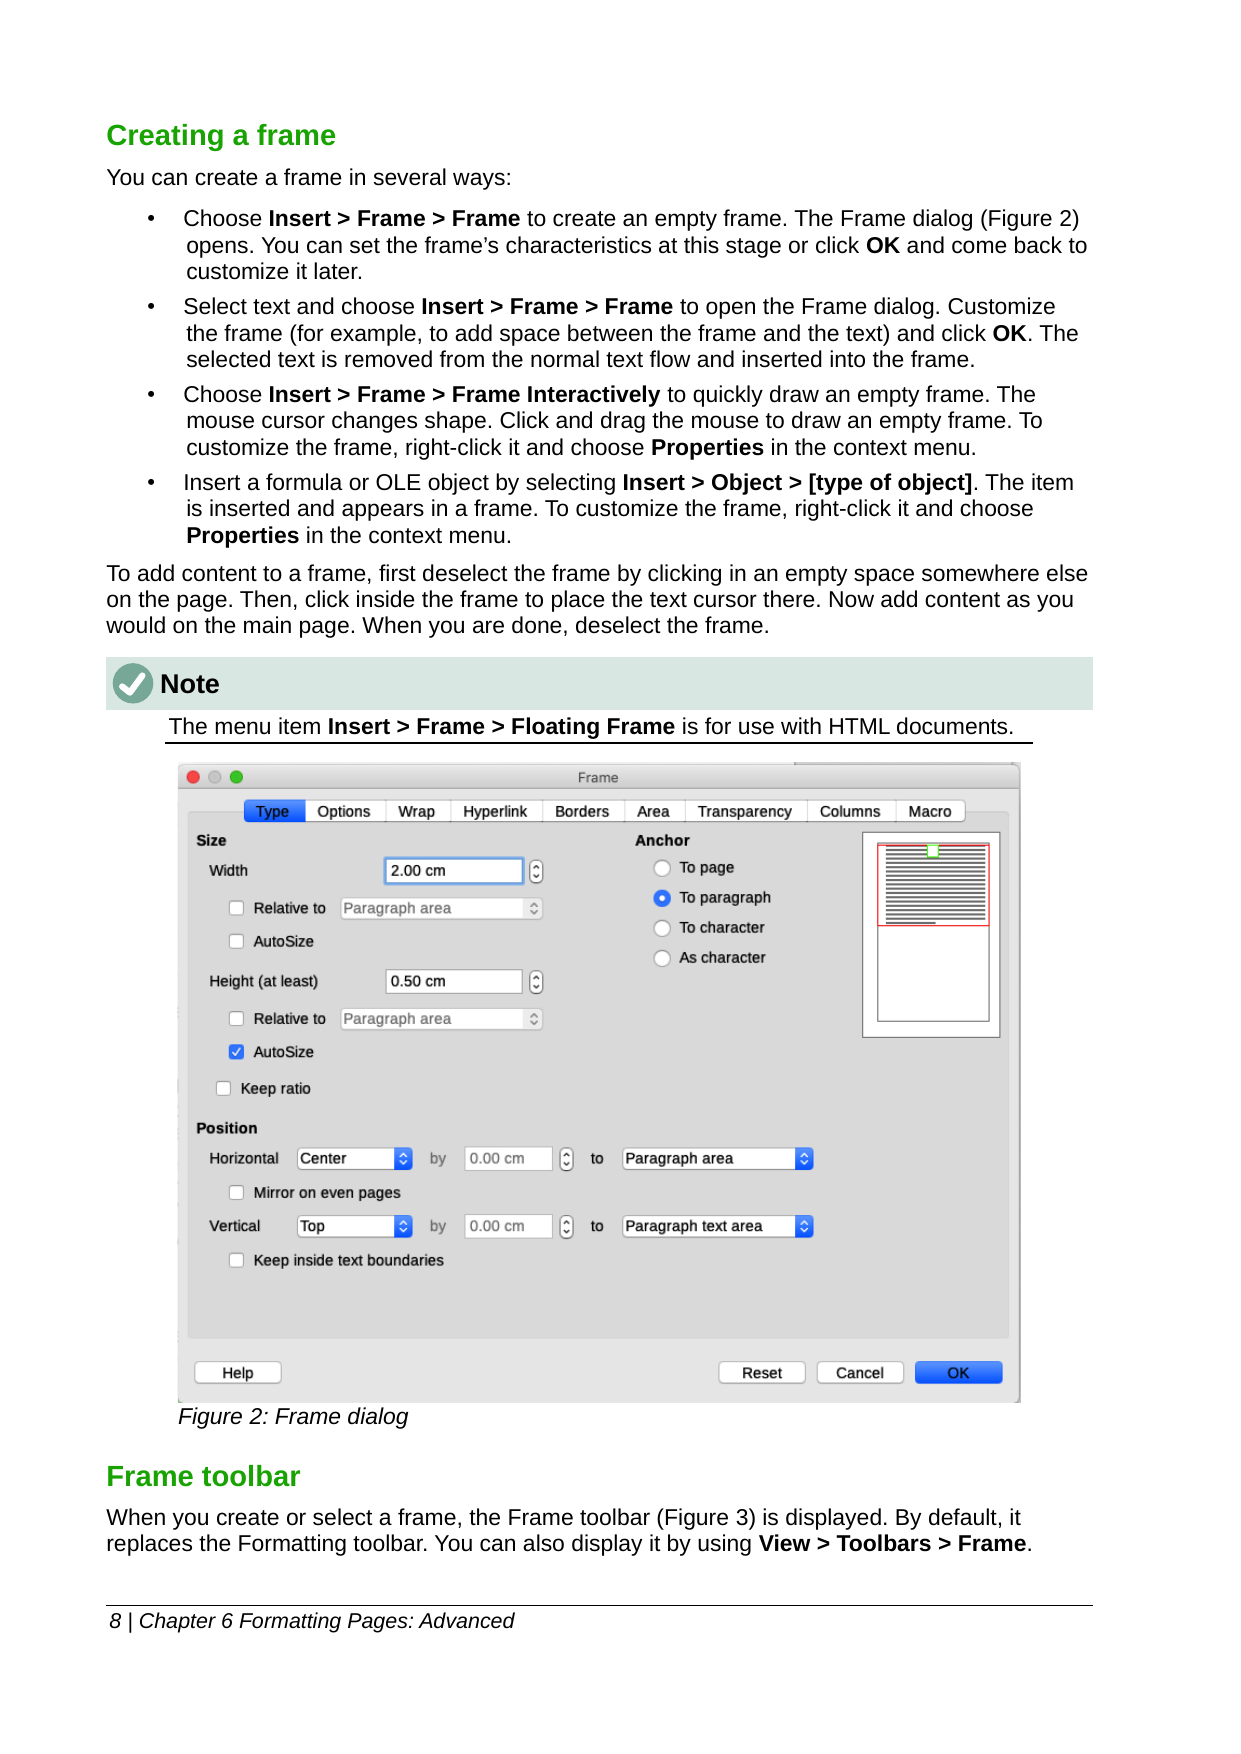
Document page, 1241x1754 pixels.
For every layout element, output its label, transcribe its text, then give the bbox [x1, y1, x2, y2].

list Insert a formula or OLE object by selecting Insert > Object > [type of object]. The item is inserted and appears in a frame. To customize the frame, right-click it and choose Properties in the context menu. [144, 466, 1093, 551]
list Choose Insert > Frame > Frame to create an empty frame. The Frame dialog (Figure 2) opens. You can set the frame’s characteristics at this stage or click OK and come back to customize it later. [144, 202, 1093, 284]
picture [177, 762, 1021, 1403]
subtitle Frame toolbar [106, 1459, 1093, 1492]
list Choose Insert > Frame > Frame Interactively to quickly draw an empty frame. The mouse cursor changes shape. Click and drag the mouse to draw an empty frame. To customize the frame, right-click it and choose Properties in the context menu. [144, 378, 1093, 460]
text When you create or select a frame, the Frame toolbar (Figure 3) is displayed. By default, it replaces the Formatting toolbar. You can also display it by using View > Toolbars > Frame. [106, 1504, 1093, 1557]
text To add content to a frame, first deselect the frame by clicking in an empty space somewhere else on the page. Then, click inside the frame to place the text cursor there. Now add content as you would on the main page. When you are done, deselect the frame. [106, 560, 1093, 639]
list Select text and choose Insert > Frame > Frame to open the Frame dialog. Customize the frame (for example, to add space between the frame and the text) and click OK. The selected text is removed from the normal text flow and inserted into the frame. [144, 290, 1093, 372]
text Figure 2: Frame dialog [178, 1403, 1021, 1429]
subtitle Creating a frame [106, 118, 1093, 152]
text The menu item Insert > Frame > Floating Frame is for use with HTML documents. [165, 710, 1033, 742]
subtitle Note [106, 657, 1093, 710]
list You can create a frame in several ways: [106, 163, 1093, 190]
